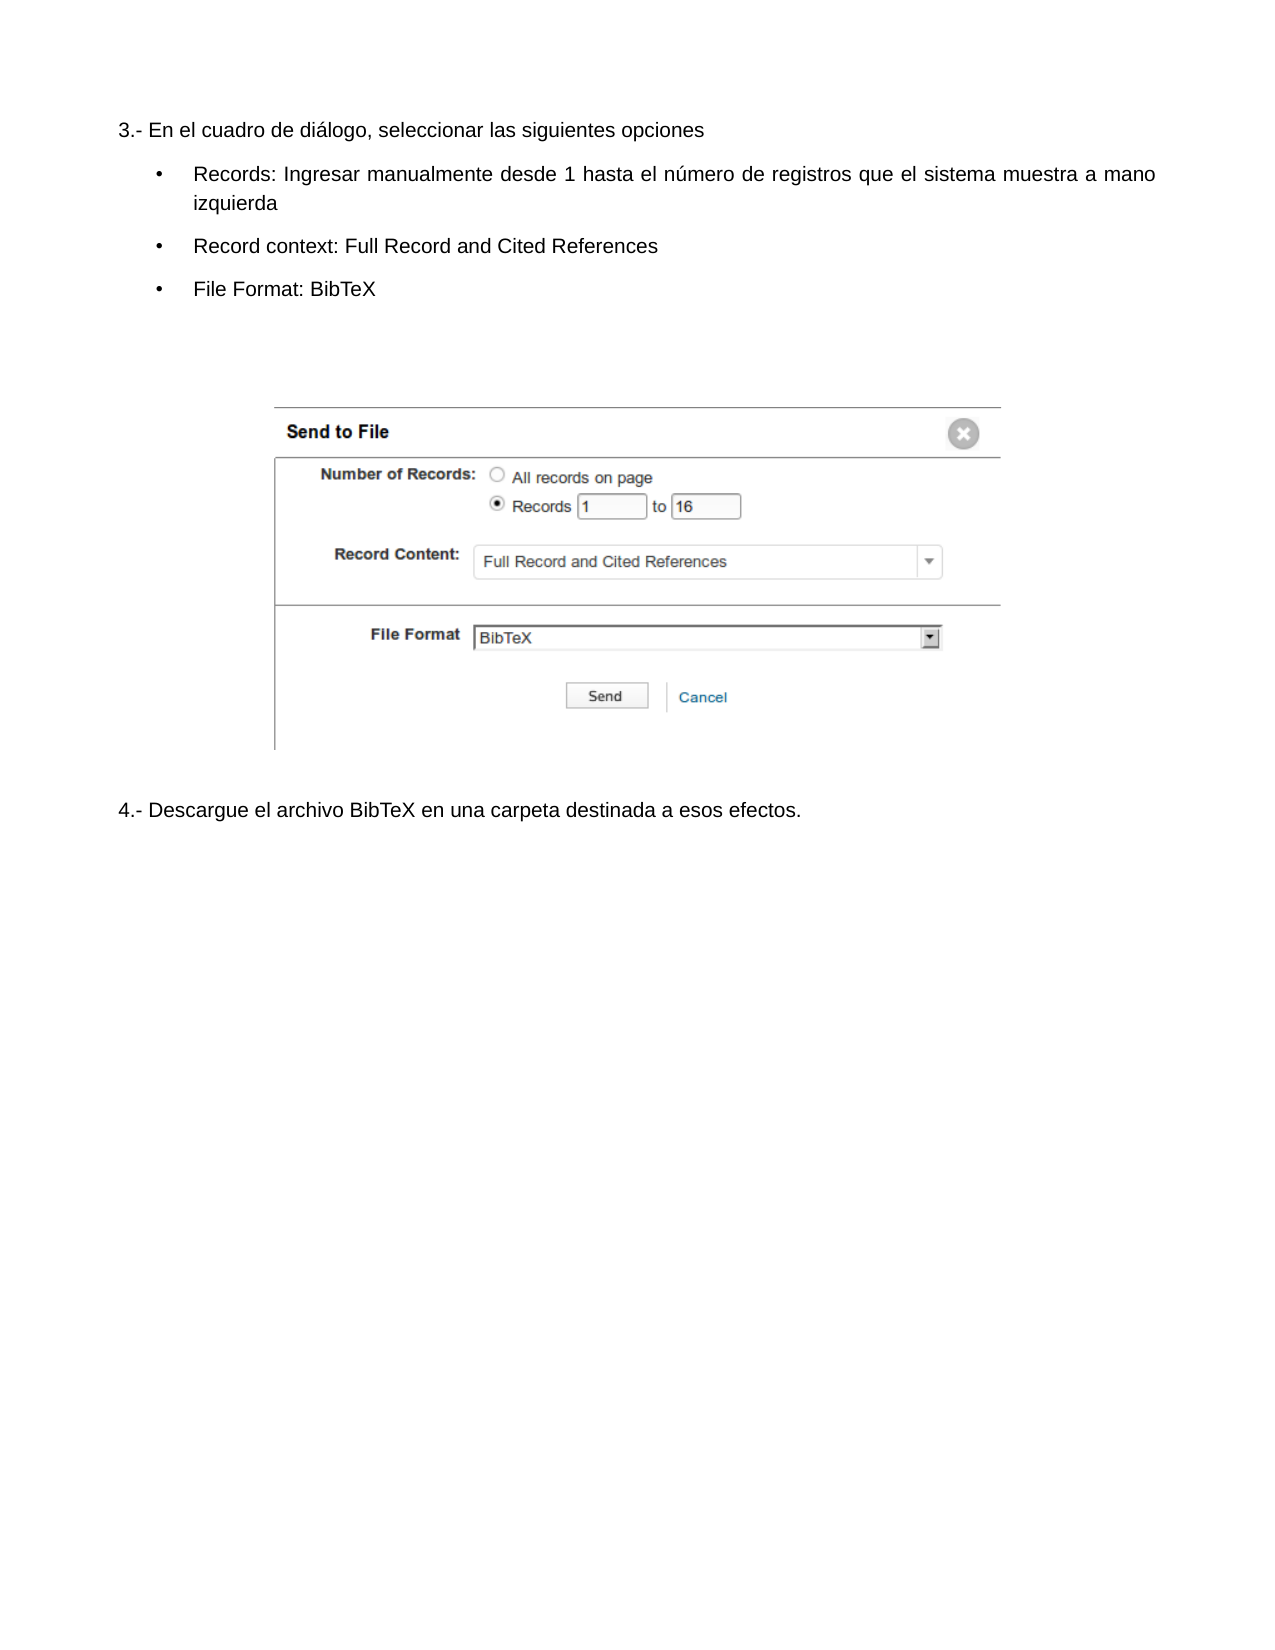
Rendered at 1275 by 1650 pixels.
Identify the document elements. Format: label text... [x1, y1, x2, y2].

list File Format: BibTeX [156, 277, 1157, 301]
picture [273, 407, 1002, 750]
text 3.- En el cuadro de diálogo, seleccionar las siguientes opciones [118, 118, 1157, 142]
text 4.- Descargue el archivo BibTeX en una carpeta destinada a esos efectos. [118, 798, 1157, 822]
list Records: Ingresar manualmente desde 1 hasta el número de registros que el sistema muestra a mano izquierda [156, 161, 1157, 214]
list Record context: Full Record and Cited References [156, 234, 1157, 258]
